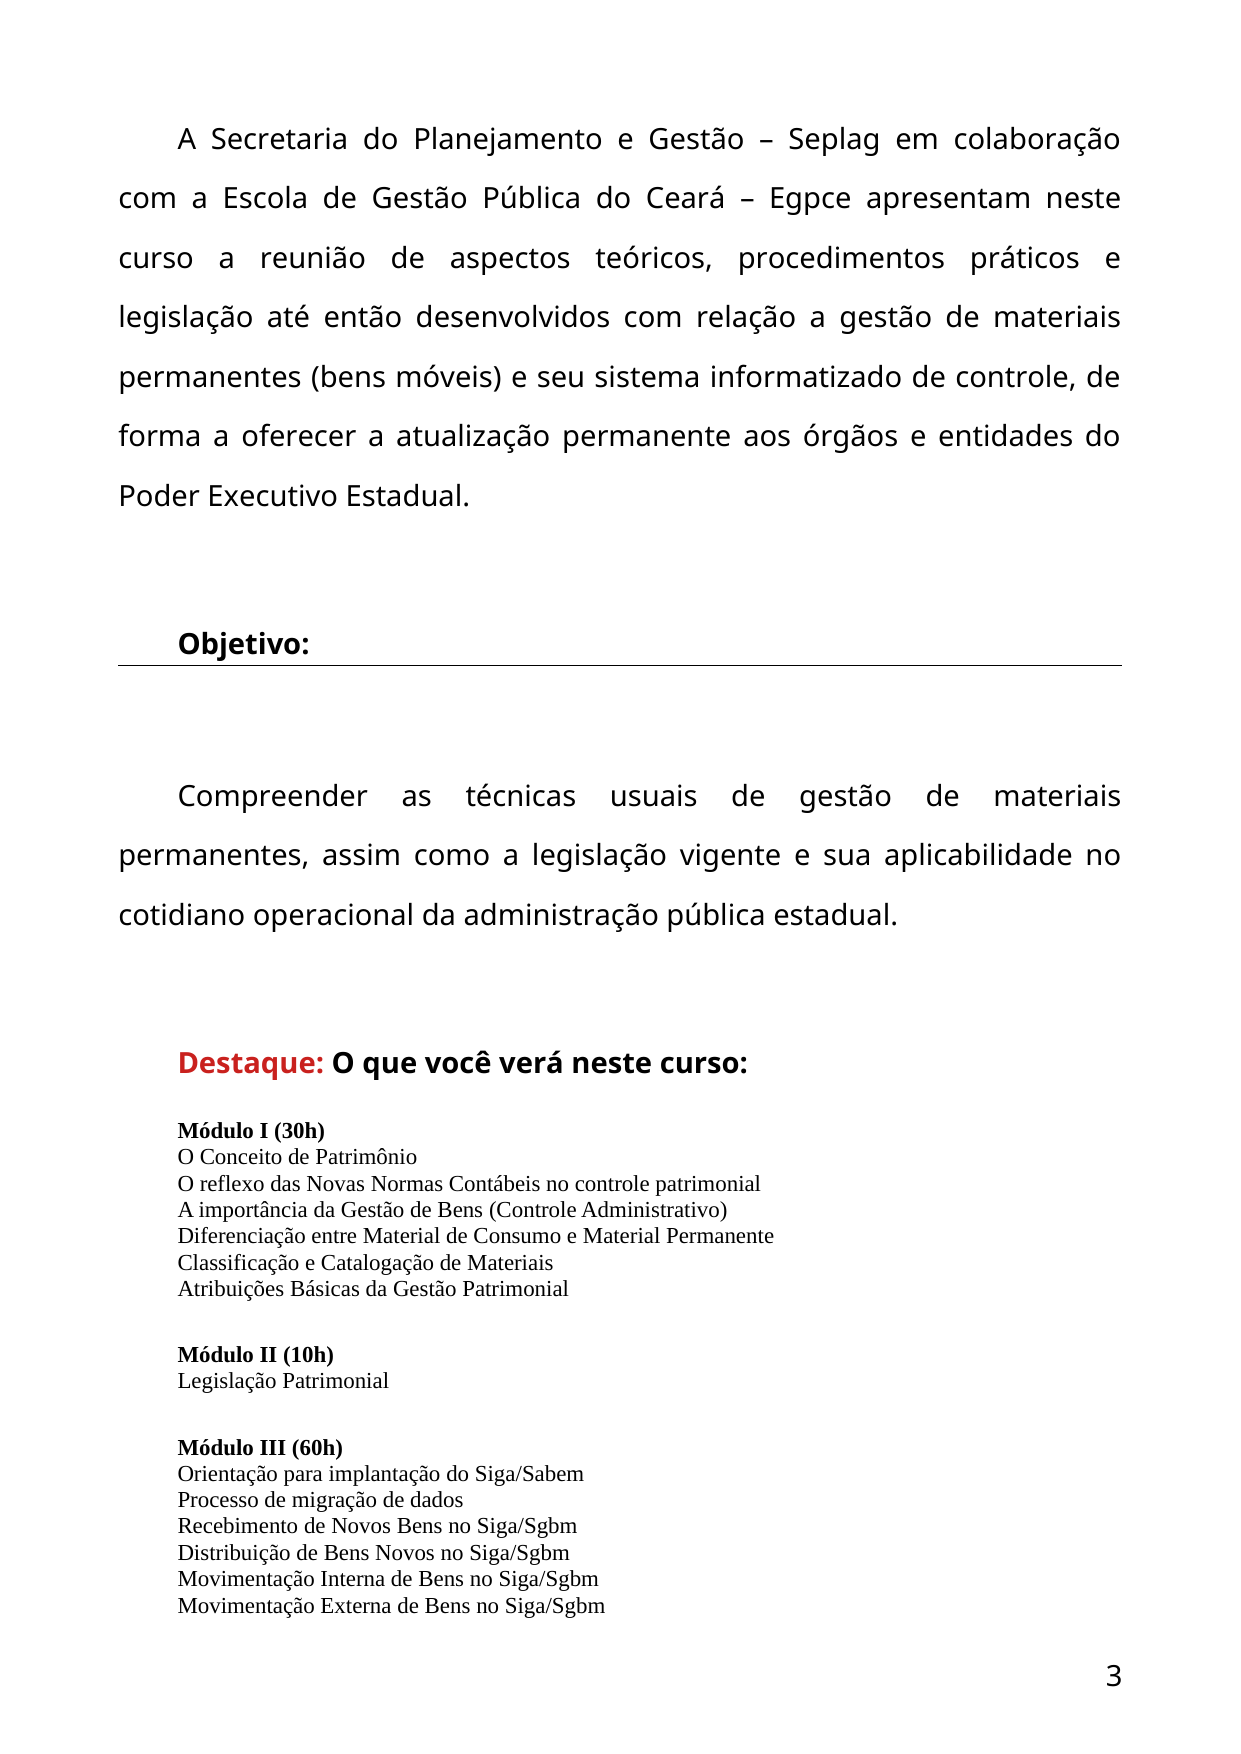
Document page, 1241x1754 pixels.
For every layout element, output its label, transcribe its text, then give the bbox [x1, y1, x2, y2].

text Atribuições Básicas da Gestão Patrimonial [118, 1275, 1122, 1301]
text Compreender as técnicas usuais de gestão de materiais permanentes, assim como a legislação vigente e sua aplicabilidade no cotidiano operacional da administração pública estadual. [118, 775, 1122, 934]
text Recebimento de Novos Bens no Siga/Sgbm [118, 1513, 1122, 1539]
text Movimentação Interna de Bens no Siga/Sgbm [118, 1565, 1122, 1592]
text Classificação e Catalogação de Materiais [118, 1249, 1122, 1275]
text A importância da Gestão de Bens (Controle Administrativo) [118, 1196, 1122, 1222]
text O reflexo das Novas Normas Contábeis no controle patrimonial [118, 1170, 1122, 1196]
text O Conceito de Patrimônio [118, 1143, 1122, 1170]
text Movimentação Externa de Bens no Siga/Sgbm [118, 1592, 1122, 1618]
text Processo de migração de dados [118, 1486, 1122, 1513]
text Orientação para implantação do Siga/Sabem [118, 1460, 1122, 1486]
text Diferenciação entre Material de Consumo e Material Permanente [118, 1222, 1122, 1249]
text Módulo II (10h) [118, 1341, 1122, 1367]
text A Secretaria do Planejamento e Gestão – Seplag em colaboração com a Escola de Gestão Pública do Ceará – Egpce apresentam neste curso a reunião de aspectos teóricos, procedimentos práticos e legislação até então desenvolvidos com relação a gestão de materiais permanentes (bens móveis) e seu sistema informatizado de controle, de forma a oferecer a atualização permanente aos órgãos e entidades do Poder Executivo Estadual. [118, 118, 1122, 515]
text Objetivo: [118, 623, 1122, 665]
text Destaque: O que você verá neste curso: [118, 1043, 1122, 1082]
text Módulo III (60h) [118, 1433, 1122, 1460]
text Módulo I (30h) [118, 1117, 1122, 1143]
text Distribuição de Bens Novos no Siga/Sgbm [118, 1539, 1122, 1565]
text Legislação Patrimonial [118, 1367, 1122, 1394]
